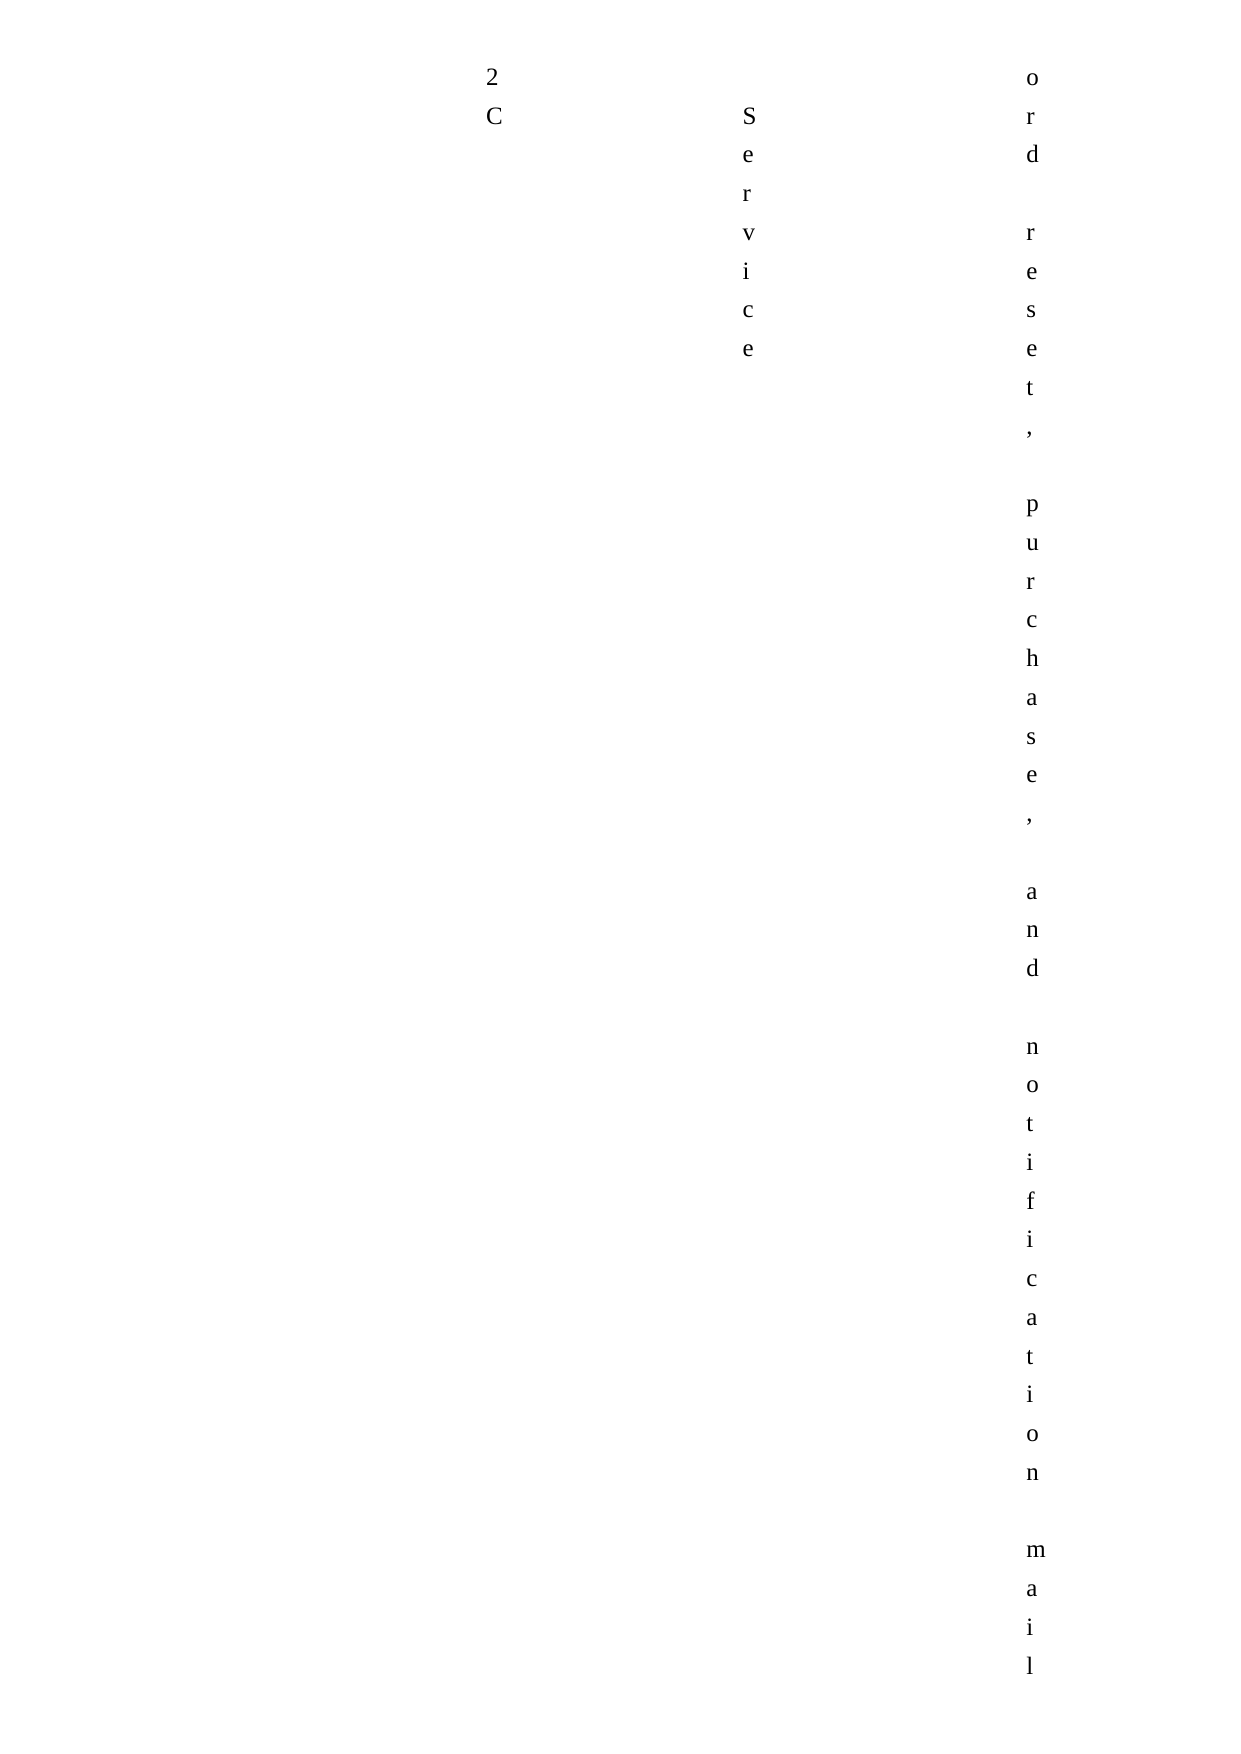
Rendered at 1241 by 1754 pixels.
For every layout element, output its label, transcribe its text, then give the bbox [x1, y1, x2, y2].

table_cell Service [590, 59, 873, 1682]
table_cell 2C [333, 59, 589, 1682]
table_cell [118, 59, 333, 1682]
table_cell ord reset, purchase, and notification mail [873, 59, 1181, 1682]
